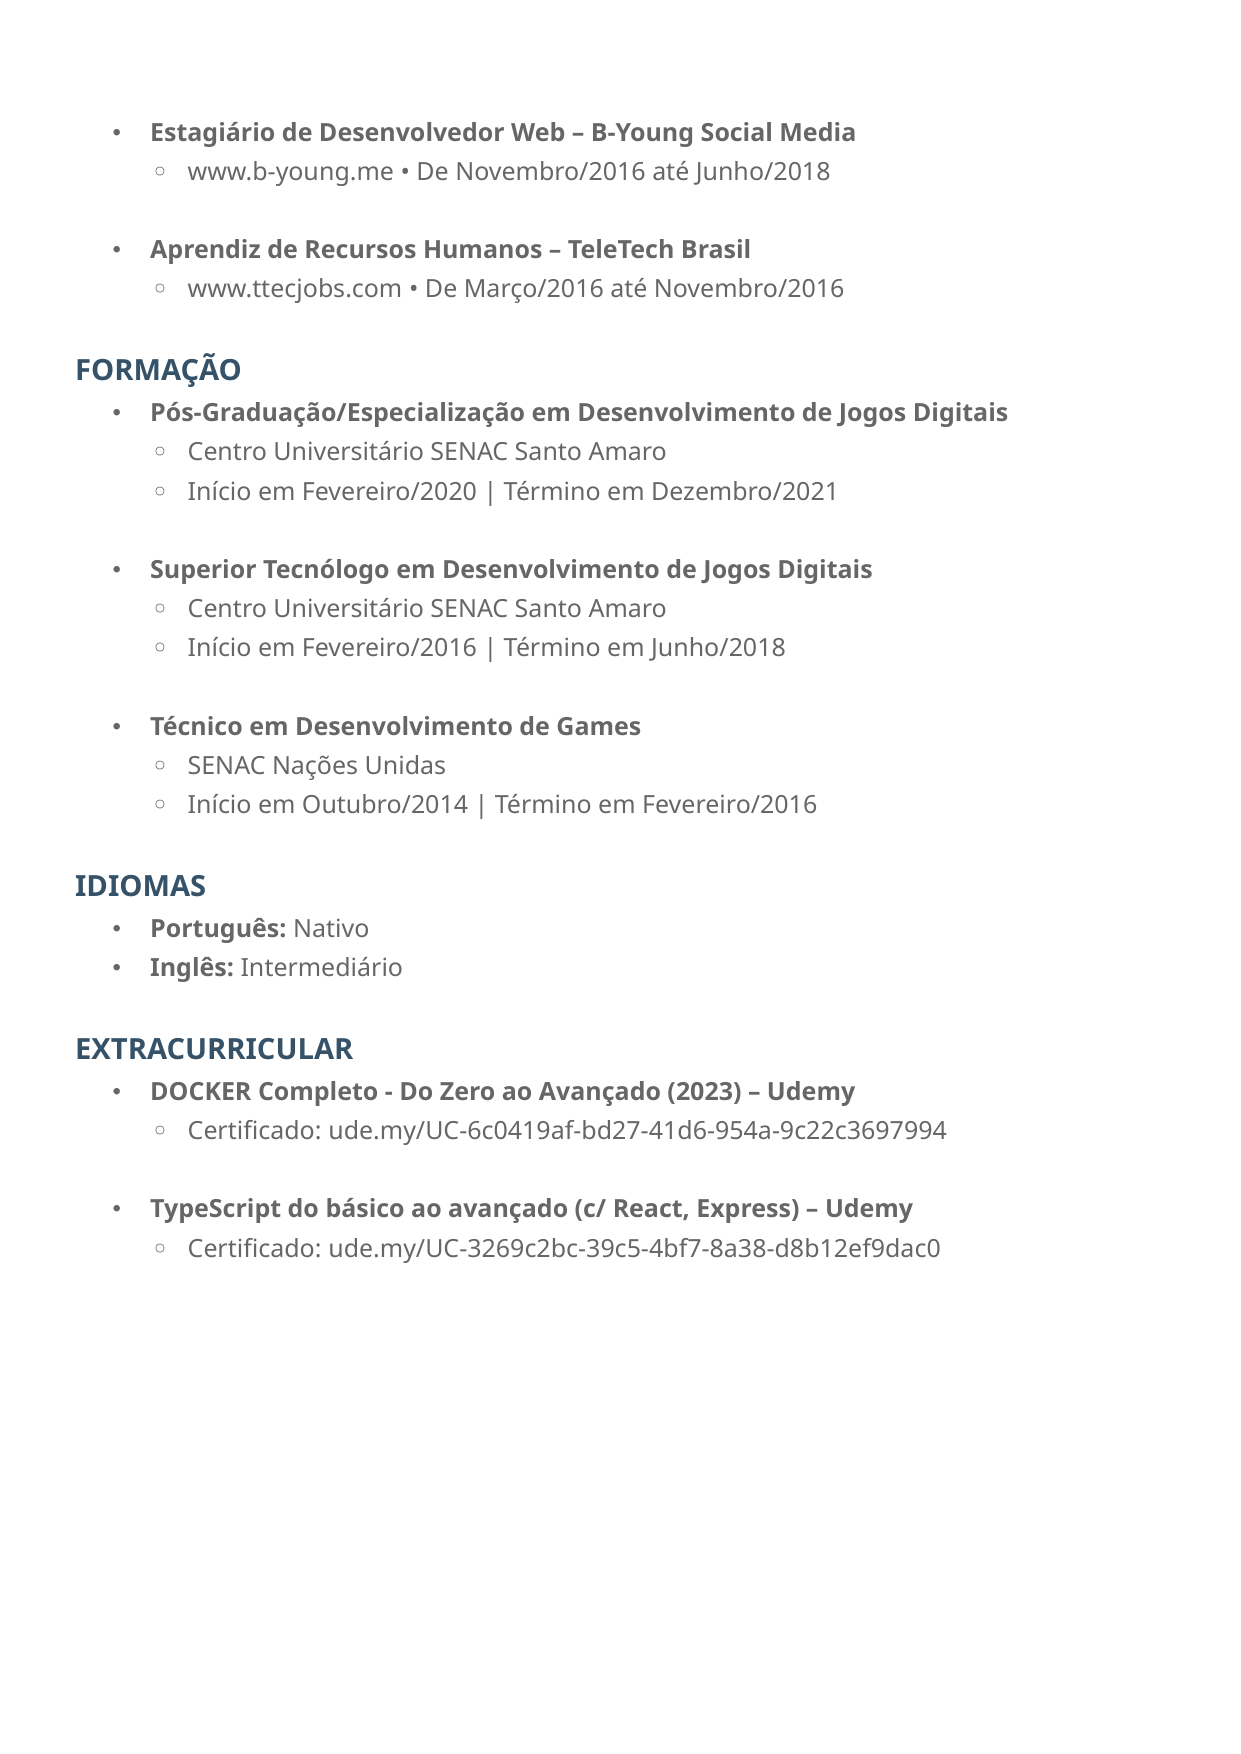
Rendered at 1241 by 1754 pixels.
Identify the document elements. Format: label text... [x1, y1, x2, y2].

list TypeScript do básico ao avançado (c/ React, Express) – Udemy [112, 1191, 1165, 1225]
text IDIOMAS [75, 865, 1165, 904]
list Estagiário de Desenvolvedor Web – B-Young Social Media [112, 114, 1165, 148]
list Certificado: ude.my/UC-3269c2bc-39c5-4bf7-8a38-d8b12ef9dac0 [150, 1230, 1165, 1264]
list Português: Nativo [112, 910, 1165, 944]
list SENAC Nações Unidas [150, 747, 1165, 781]
list Superior Tecnólogo em Desenvolvimento de Jogos Digitais [112, 551, 1165, 586]
list Inglês: Intermediário [112, 949, 1165, 984]
list www.ttecjobs.com • De Março/2016 até Novembro/2016 [150, 271, 1165, 305]
list Aprendiz de Recursos Humanos – TeleTech Brasil [112, 232, 1165, 266]
list Início em Fevereiro/2016 | Término em Junho/2018 [150, 630, 1165, 664]
list DOCKER Completo - Do Zero ao Avançado (2023) – Udemy [112, 1073, 1165, 1108]
text FORMAÇÃO [75, 349, 1165, 389]
list Centro Universitário SENAC Santo Amaro [150, 434, 1165, 468]
list www.b-young.me • De Novembro/2016 até Junho/2018 [150, 153, 1165, 187]
list Centro Universitário SENAC Santo Amaro [150, 591, 1165, 625]
list Início em Outubro/2014 | Término em Fevereiro/2016 [150, 786, 1165, 821]
list Técnico em Desenvolvimento de Games [112, 708, 1165, 742]
text EXTRACURRICULAR [75, 1028, 1165, 1068]
list Início em Fevereiro/2020 | Término em Dezembro/2021 [150, 473, 1165, 507]
list Pós-Graduação/Especialização em Desenvolvimento de Jogos Digitais [112, 395, 1165, 429]
list Certificado: ude.my/UC-6c0419af-bd27-41d6-954a-9c22c3697994 [150, 1113, 1165, 1147]
